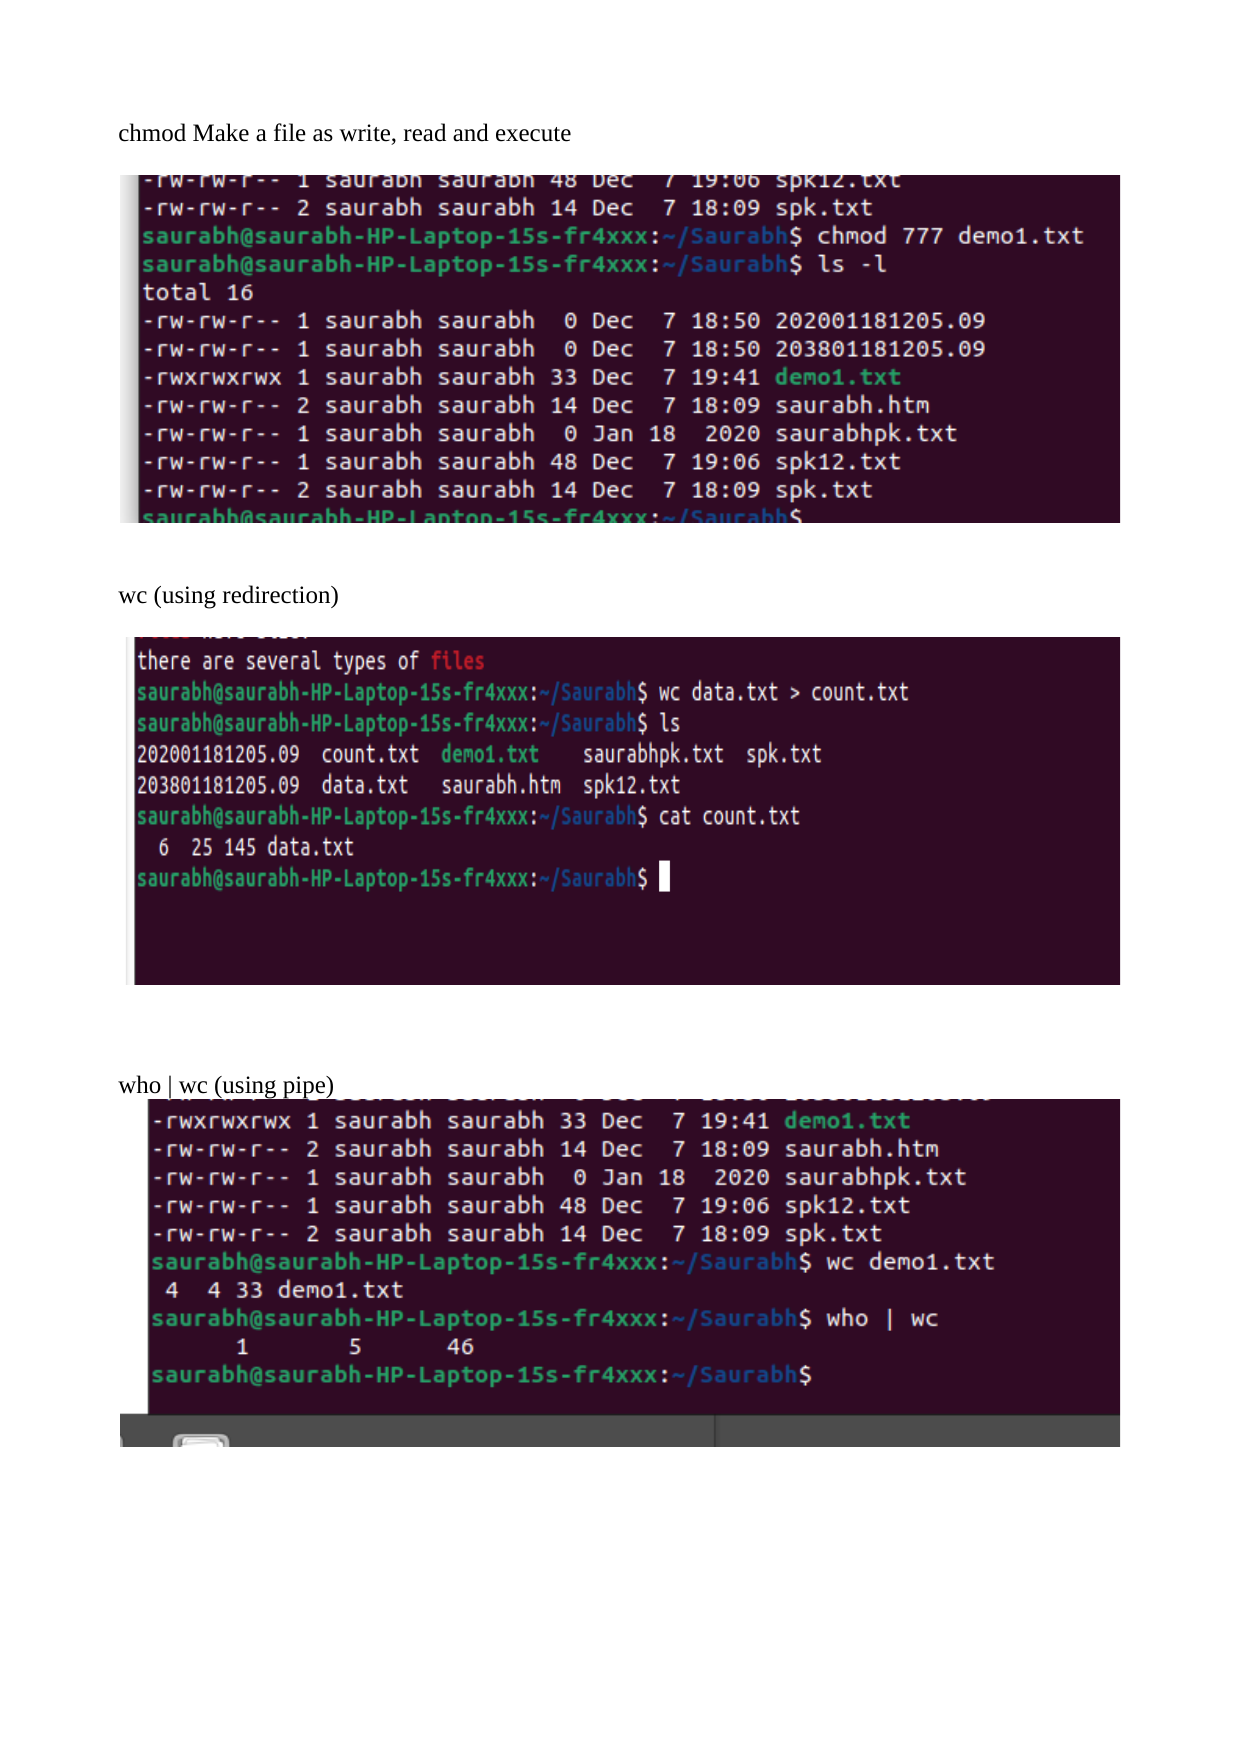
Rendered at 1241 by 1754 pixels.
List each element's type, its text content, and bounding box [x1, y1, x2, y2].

text chmod Make a file as write, read and execute [118, 118, 1122, 147]
picture [120, 1099, 1121, 1447]
text who | wc (using pipe) [118, 1071, 1122, 1099]
picture [120, 175, 1121, 523]
picture [120, 637, 1121, 985]
text wc (using redirection) [118, 580, 1122, 609]
